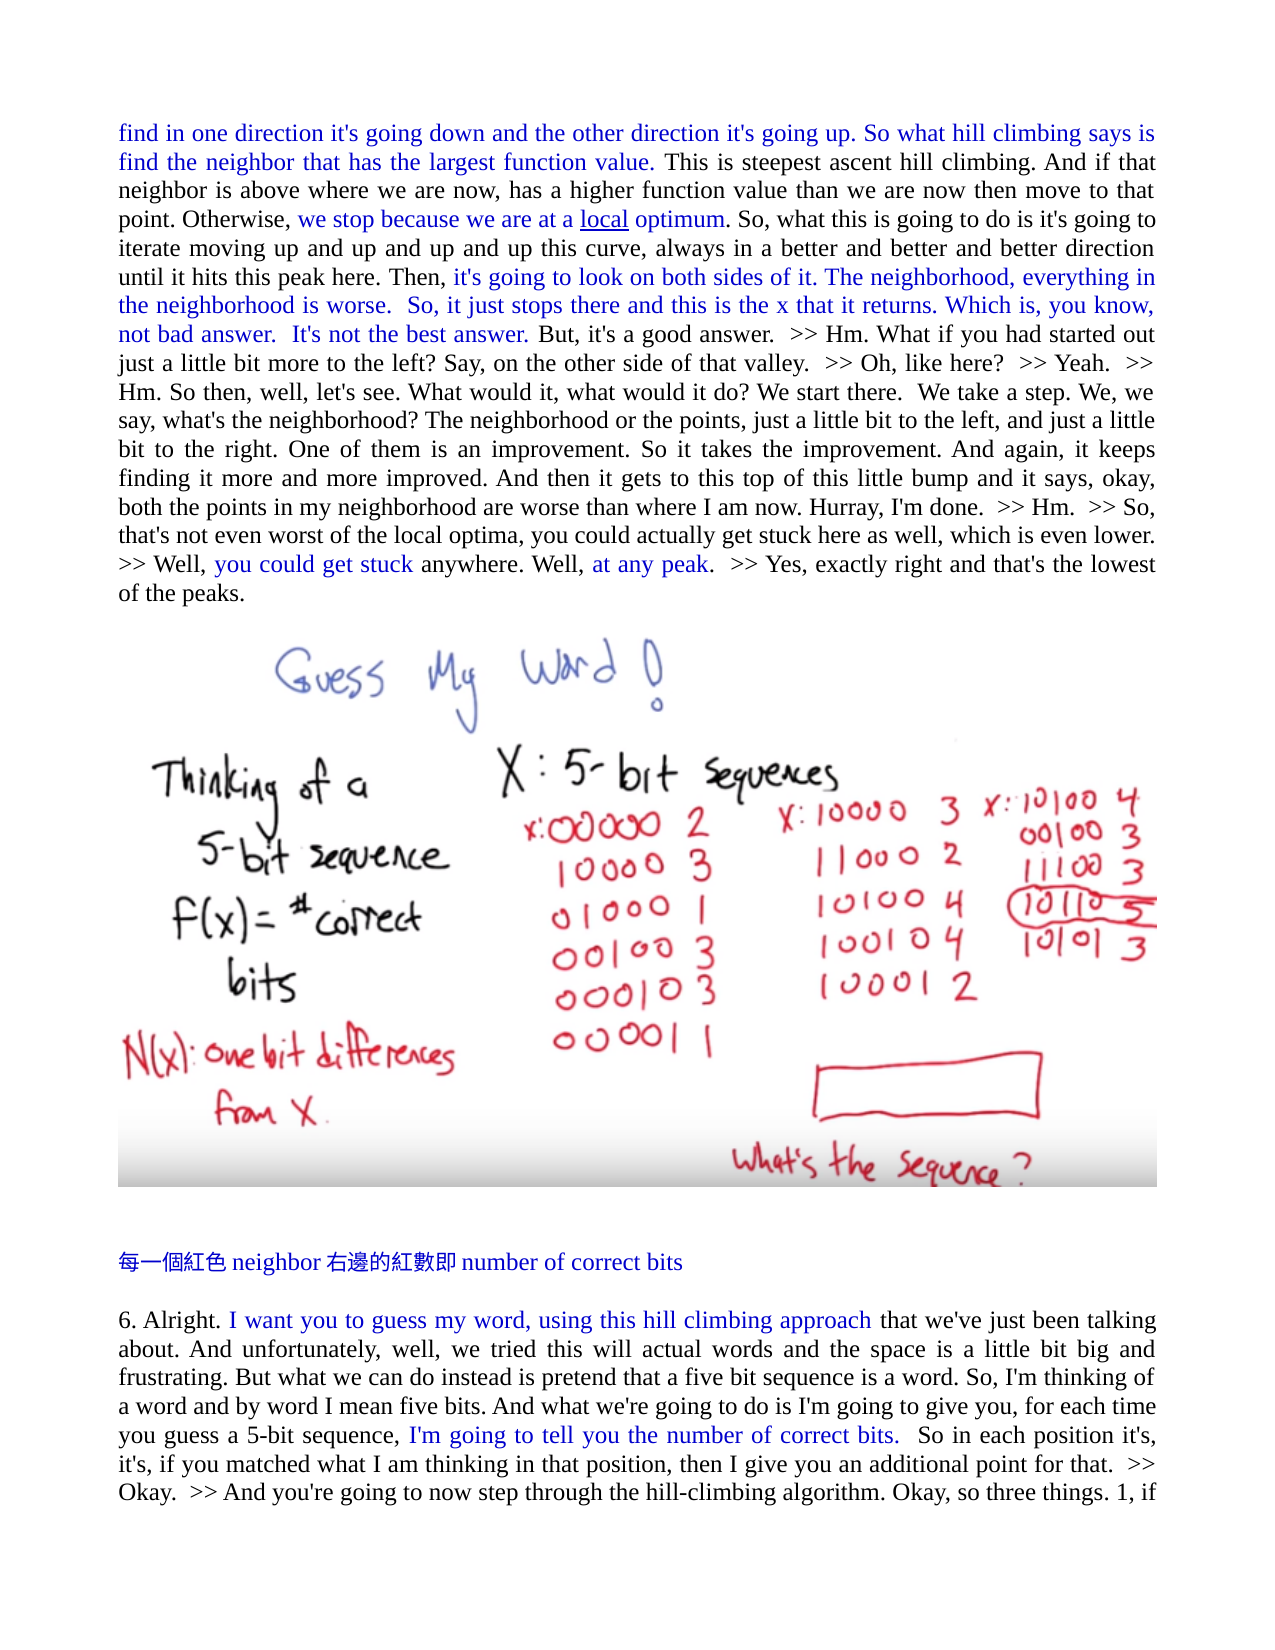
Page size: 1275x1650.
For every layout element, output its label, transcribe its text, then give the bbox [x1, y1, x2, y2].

text 每一個紅色neighbor右邊的紅數即number of correct bits [118, 1244, 1157, 1276]
text 6. Alright. I want you to guess my word, using this hill climbing approach that we've just been talking about. And unfortunately, well, we tried this will actual words and the space is a little bit big and frustrating. But what we can do instead is pretend that a five bit sequence is a word. So, I'm thinking of a word and by word I mean five bits. And what we're going to do is I'm going to give you, for each time you guess a 5-bit sequence, I'm going to tell you the number of correct bits. So in each position it's, it's, if you matched what I am thinking in that position, then I give you an additional point for that. >> Okay. >> And you're going to now step through the hill-climbing algorithm. Okay, so three things. 1, if [118, 1305, 1157, 1506]
picture [118, 635, 1157, 1187]
text find in one direction it's going down and the other direction it's going up. So what hill climbing says is find the neighbor that has the largest function value. This is steepest ascent hill climbing. And if that neighbor is above where we are now, has a higher function value than we are now then move to that point. Otherwise, we stop because we are at a local optimum. So, what this is going to do is it's going to iterate moving up and up and up and up this curve, always in a better and better and better direction until it hits this peak here. Then, it's going to look on both sides of it. The neighborhood, everything in the neighborhood is worse. So, it just stops there and this is the x that it returns. Which is, you know, not bad answer. It's not the best answer. But, it's a good answer. >> Hm. What if you had started out just a little bit more to the left? Say, on the other side of that valley. >> Oh, like here? >> Yeah. >> Hm. So then, well, let's see. What would it, what would it do? We start there. We take a step. We, we say, what's the neighborhood? The neighborhood or the points, just a little bit to the left, and just a little bit to the right. One of them is an improvement. So it takes the improvement. And again, it keeps finding it more and more improved. And then it gets to this top of this little bump and it says, okay, both the points in my neighborhood are worse than where I am now. Hurray, I'm done. >> Hm. >> So, that's not even worst of the local optima, you could actually get stuck here as well, which is even lower. >> Well, you could get stuck anywhere. Well, at any peak. >> Yes, exactly right and that's the lowest of the peaks. [118, 118, 1157, 607]
